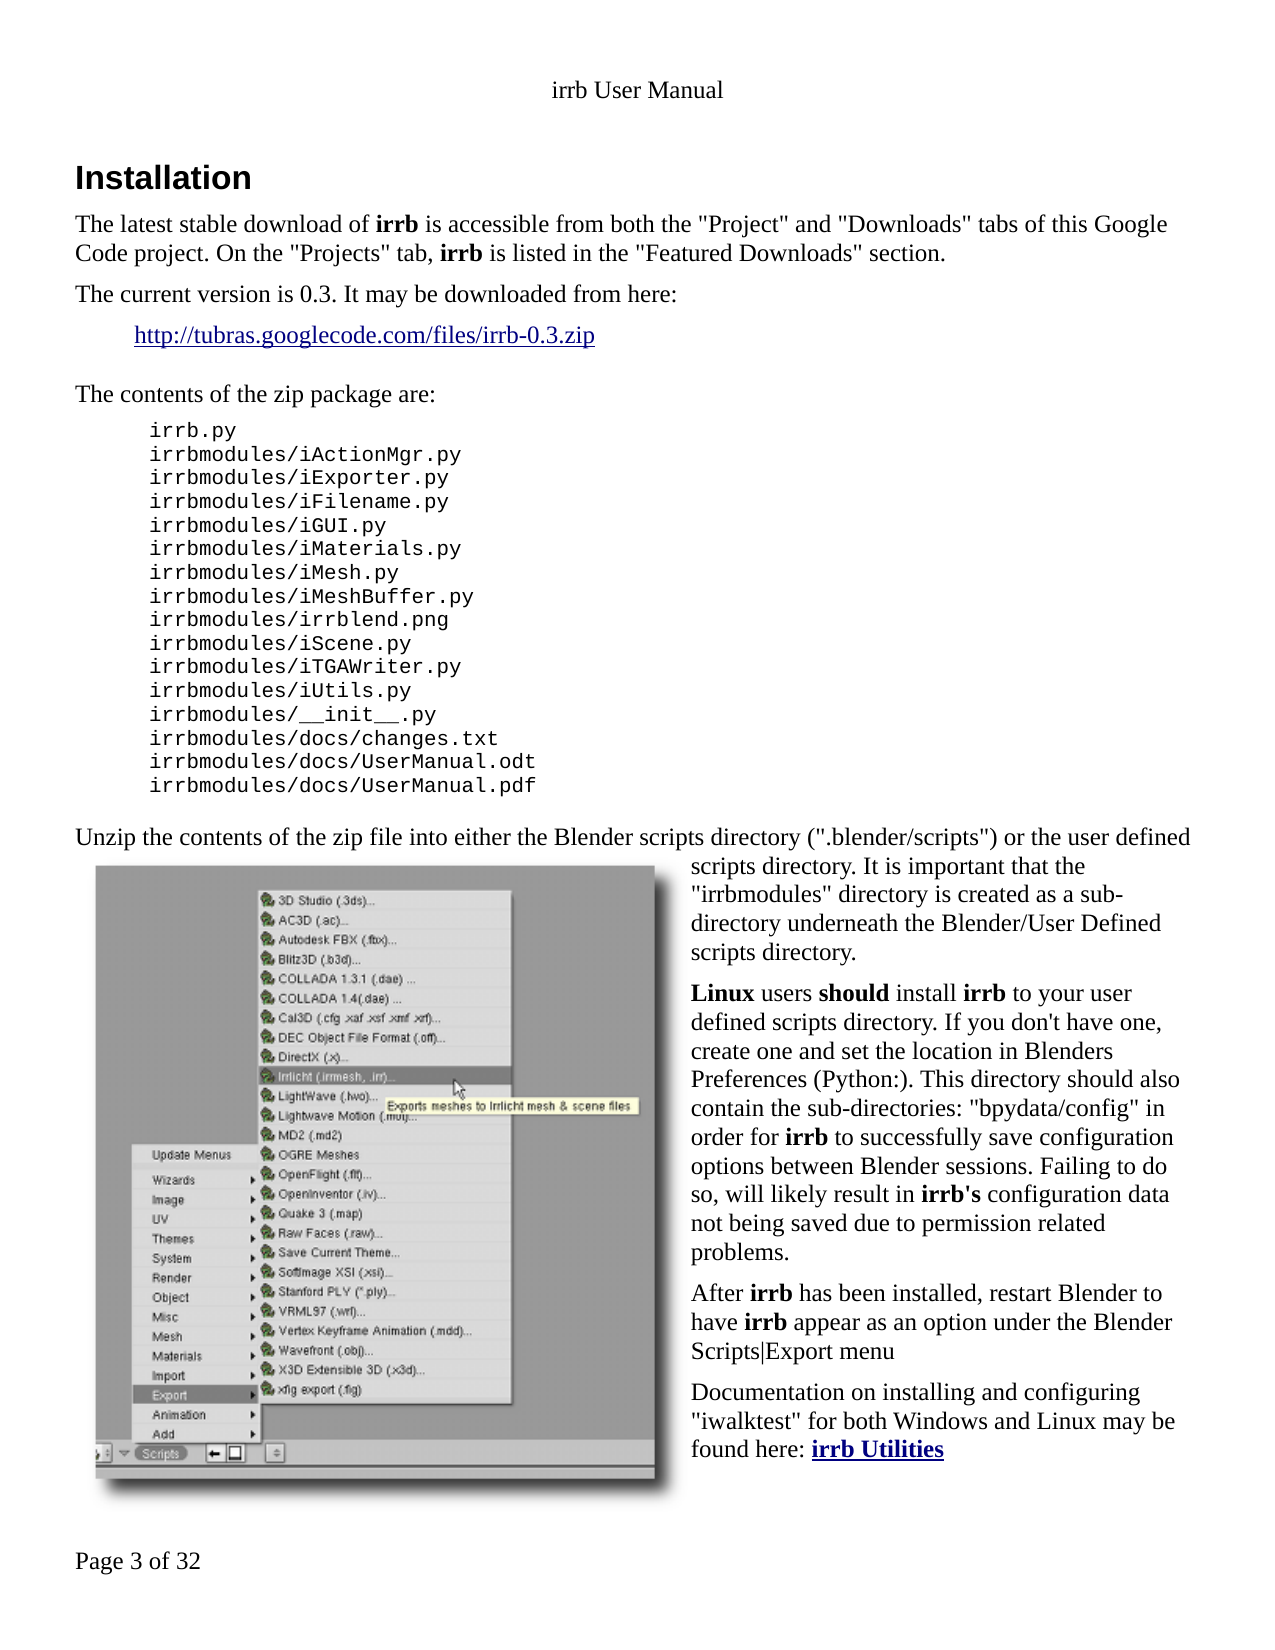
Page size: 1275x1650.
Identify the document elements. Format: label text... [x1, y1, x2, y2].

text irrbmodules/iScene.py [149, 633, 1200, 657]
text irrbmodules/iGUI.py [149, 515, 1200, 538]
text irrbmodules/irrblend.png [149, 609, 1200, 633]
subtitle Installation [75, 158, 1200, 197]
picture [86, 855, 691, 1515]
text irrbmodules/docs/UserManual.odt [149, 751, 1200, 775]
text irrbmodules/iTGAWriter.py [149, 657, 1200, 680]
text irrbmodules/__init__.py [149, 704, 1200, 727]
text The current version is 0.3. It may be downloaded from here: [75, 279, 1200, 308]
text irrbmodules/iMeshBuffer.py [149, 586, 1200, 609]
text irrbmodules/iFilename.py [149, 491, 1200, 515]
text Unzip the contents of the zip file into either the Blender scripts directory (".blender/scripts") or the user defined scripts directory. It is important that the "irrbmodules" directory is created as a sub-directory underneath the Blender/User Defined scripts directory. [75, 822, 1200, 966]
text irrbmodules/iActionMgr.py [149, 444, 1200, 467]
text irrb.py [149, 420, 1200, 444]
text irrbmodules/iExporter.py [149, 467, 1200, 491]
text The latest stable download of irrb is accessible from both the "Project" and "Downloads" tabs of this Google Code project. On the "Projects" tab, irrb is listed in the "Featured Downloads" section. [75, 209, 1200, 267]
text irrbmodules/iMesh.py [149, 562, 1200, 586]
text irrbmodules/iMaterials.py [149, 538, 1200, 562]
text Linux users should install irrb to your user defined scripts directory. If you don't have one, create one and set the location in Blenders Preferences (Python:). This directory should also contain the sub-directories: "bpydata/config" in order for irrb to successfully save configuration options between Blender sessions. Failing to do so, will likely result in irrb's configuration data not being saved due to permission related problems. [691, 978, 1200, 1266]
text After irrb has been installed, restart Blender to have irrb appear as an option under the Blender Scripts|Export menu [691, 1278, 1200, 1364]
text irrbmodules/docs/UserManual.pdf [149, 775, 1200, 798]
text irrbmodules/docs/changes.txt [149, 727, 1200, 751]
text The contents of the zip package are: [75, 379, 1200, 408]
text Documentation on installing and configuring "iwalktest" for both Windows and Linux may be found here: irrb Utilities [691, 1377, 1200, 1463]
text irrbmodules/iUtils.py [149, 680, 1200, 704]
text http://tubras.googlecode.com/files/irrb-0.3.zip [134, 321, 1141, 349]
